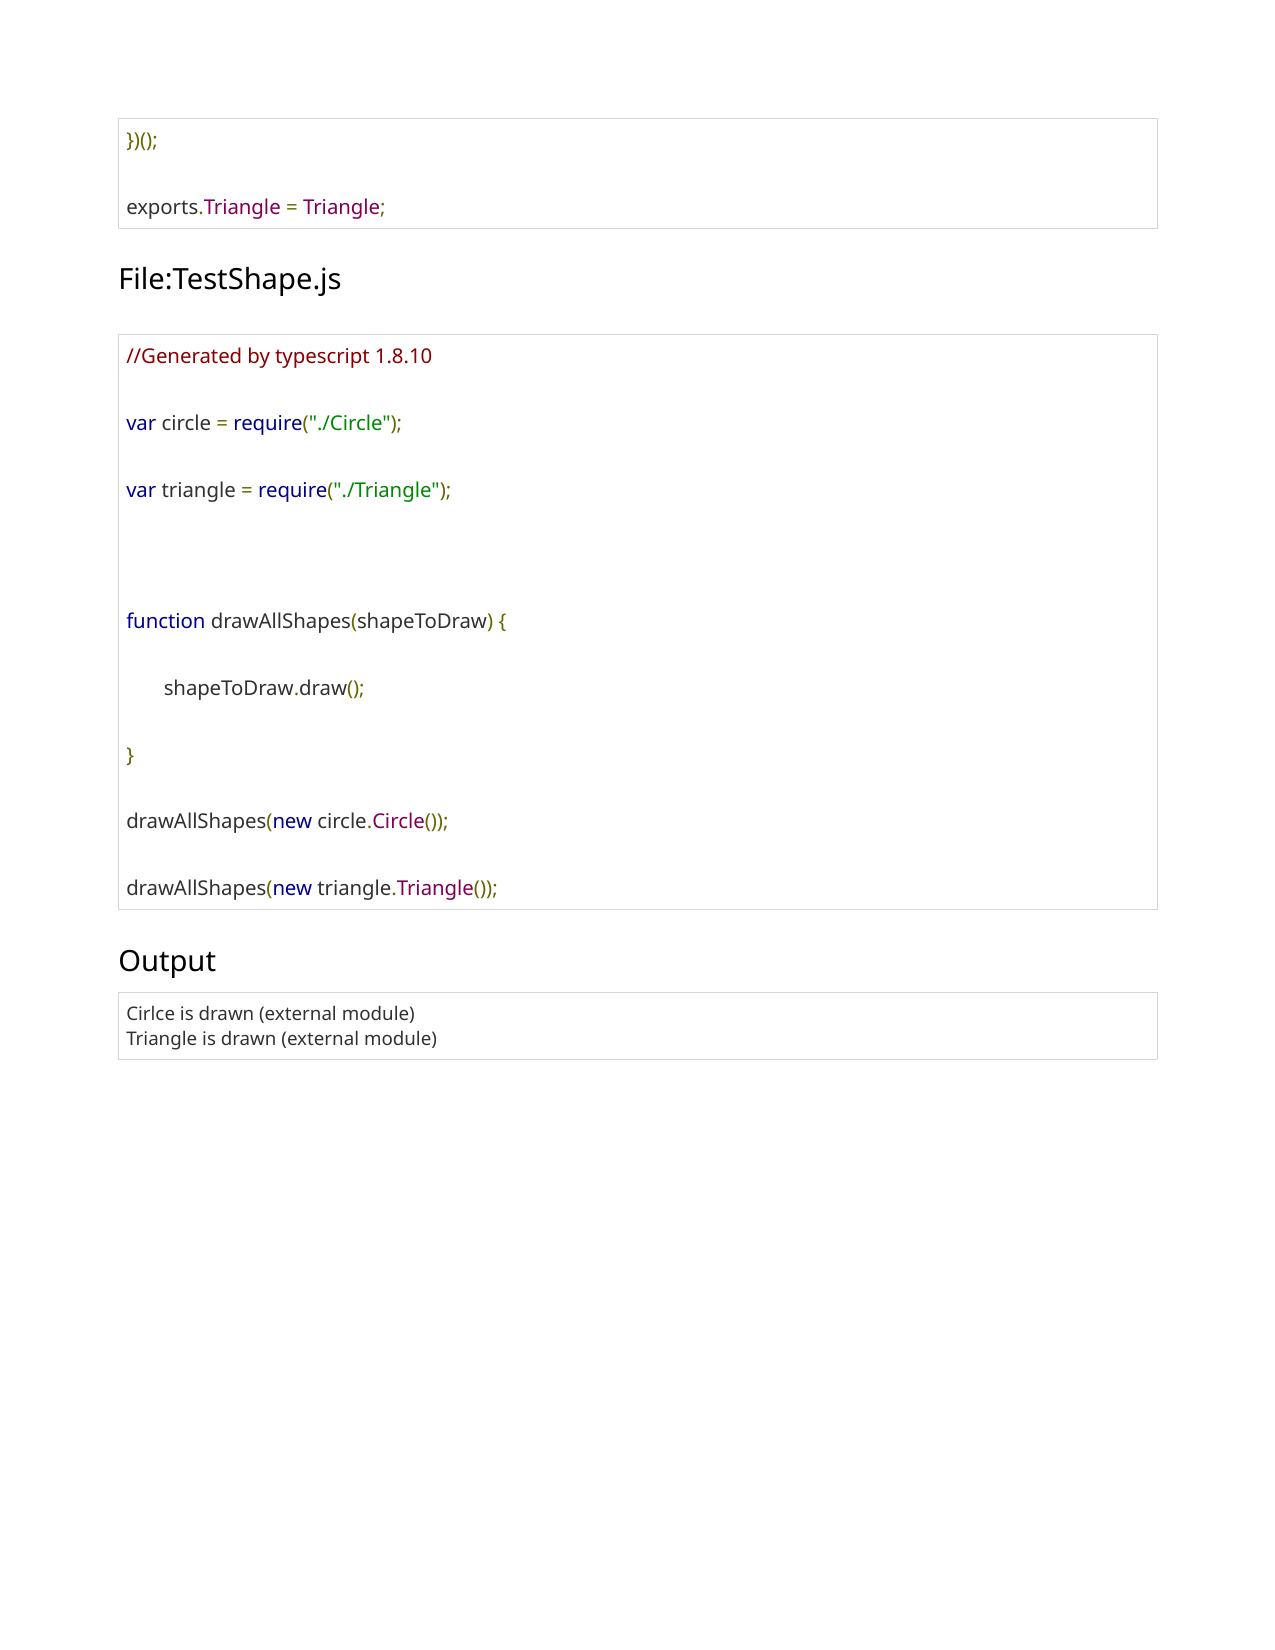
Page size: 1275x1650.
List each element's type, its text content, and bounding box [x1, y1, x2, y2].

text } [119, 732, 1157, 768]
text exports.Triangle = Triangle; [119, 185, 1157, 228]
text shapeToDraw.draw(); [119, 665, 1157, 701]
subtitle Output [118, 940, 1157, 979]
text })(); [119, 119, 1157, 154]
text drawAllShapes(new circle.Circle()); [119, 799, 1157, 835]
subtitle File:TestShape.js [118, 259, 1157, 298]
text drawAllShapes(new triangle.Triangle()); [119, 866, 1157, 909]
text function drawAllShapes(shapeToDraw) { [119, 599, 1157, 634]
text Cirlce is drawn (external module) [119, 993, 1157, 1017]
text var circle = require("./Circle"); [119, 401, 1157, 437]
text var triangle = require("./Triangle"); [119, 468, 1157, 503]
text Triangle is drawn (external module) [119, 1017, 1157, 1059]
text //Generated by typescript 1.8.10 [119, 335, 1157, 370]
